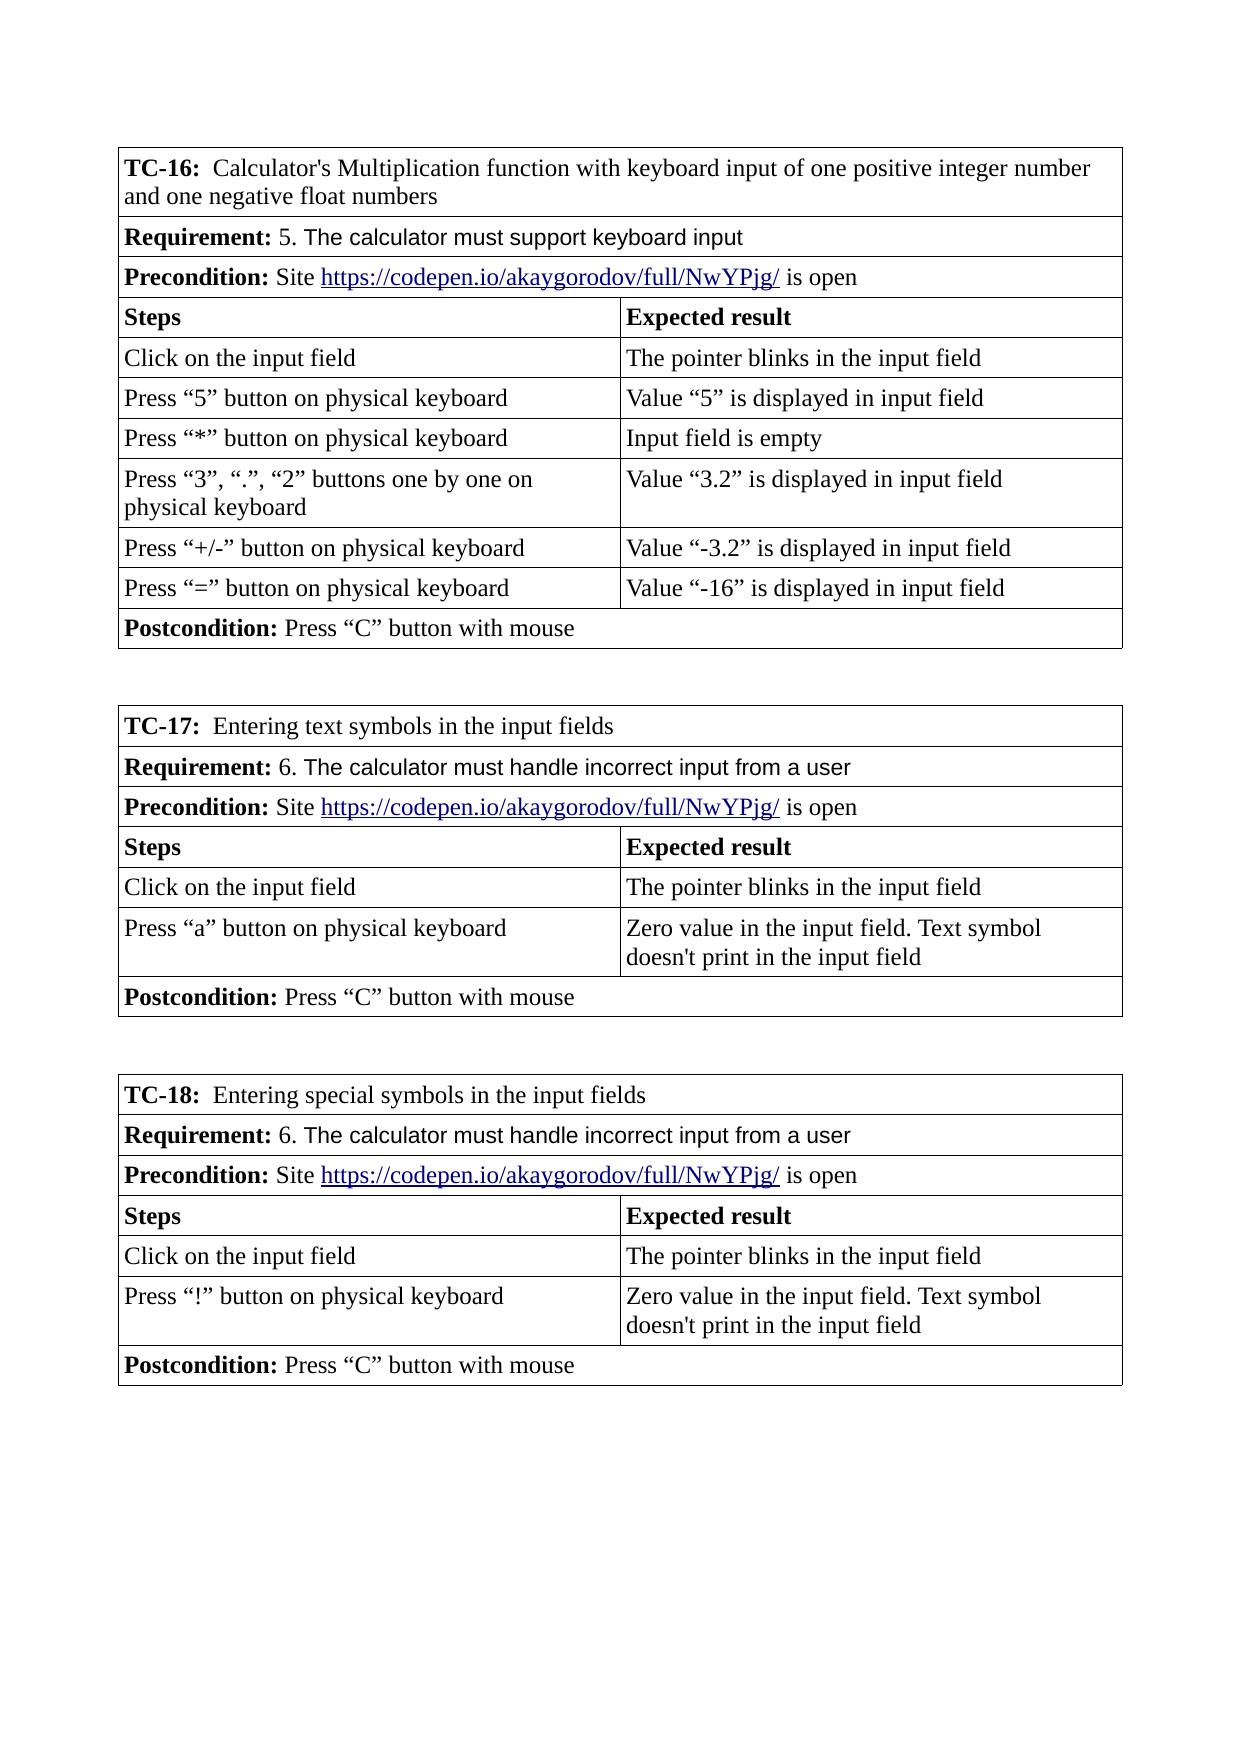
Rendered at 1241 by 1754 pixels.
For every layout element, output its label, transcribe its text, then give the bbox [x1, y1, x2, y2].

table_cell Press “3”, “.”, “2” buttons one by one on physical keyboard [119, 459, 620, 527]
table_cell Click on the input field [119, 338, 620, 377]
table_cell Press “*” button on physical keyboard [119, 419, 620, 458]
table_cell Expected result [621, 298, 1122, 337]
table_cell Precondition: Site https://codepen.io/akaygorodov/full/NwYPjg/ is open [119, 787, 1122, 826]
table_header ТС-16: Calculator's Multiplication function with keyboard input of one positive integer number and one negative float numbers [119, 148, 1122, 216]
table_cell Requirement: 5. The calculator must support keyboard input [119, 217, 1122, 256]
table_cell Click on the input field [119, 868, 620, 907]
table_cell Precondition: Site https://codepen.io/akaygorodov/full/NwYPjg/ is open [119, 257, 1122, 297]
table_cell Precondition: Site https://codepen.io/akaygorodov/full/NwYPjg/ is open [119, 1156, 1122, 1195]
table_header ТС-18: Entering special symbols in the input fields [119, 1075, 1122, 1114]
table_cell Press “5” button on physical keyboard [119, 378, 620, 417]
table_cell Postcondition: Press “C” button with mouse [119, 1346, 1122, 1385]
table_cell Value “5” is displayed in input field [621, 378, 1122, 417]
table_cell Press “!” button on physical keyboard [119, 1277, 620, 1344]
table_cell The pointer blinks in the input field [621, 338, 1122, 377]
table_cell Postcondition: Press “C” button with mouse [119, 977, 1122, 1016]
table_cell The pointer blinks in the input field [621, 1236, 1122, 1276]
table_cell The pointer blinks in the input field [621, 868, 1122, 907]
table_cell Expected result [621, 827, 1122, 867]
table_cell Zero value in the input field. Text symbol doesn't print in the input field [621, 1277, 1122, 1344]
table_cell Expected result [621, 1196, 1122, 1235]
table_cell Press “a” button on physical keyboard [119, 908, 620, 976]
table_cell Steps [119, 827, 620, 867]
table_cell Requirement: 6. The calculator must handle incorrect input from a user [119, 1115, 1122, 1154]
table_cell Steps [119, 1196, 620, 1235]
table_cell Postcondition: Press “C” button with mouse [119, 609, 1122, 648]
table_cell Click on the input field [119, 1236, 620, 1276]
table_cell Zero value in the input field. Text symbol doesn't print in the input field [621, 908, 1122, 976]
table_cell Value “-3.2” is displayed in input field [621, 528, 1122, 567]
table_cell Steps [119, 298, 620, 337]
table_cell Press “=” button on physical keyboard [119, 568, 620, 607]
table_cell Input field is empty [621, 419, 1122, 458]
table_header ТС-17: Entering text symbols in the input fields [119, 706, 1122, 746]
table_cell Requirement: 6. The calculator must handle incorrect input from a user [119, 747, 1122, 786]
table_cell Press “+/-” button on physical keyboard [119, 528, 620, 567]
table_cell Value “-16” is displayed in input field [621, 568, 1122, 607]
table_cell Value “3.2” is displayed in input field [621, 459, 1122, 527]
